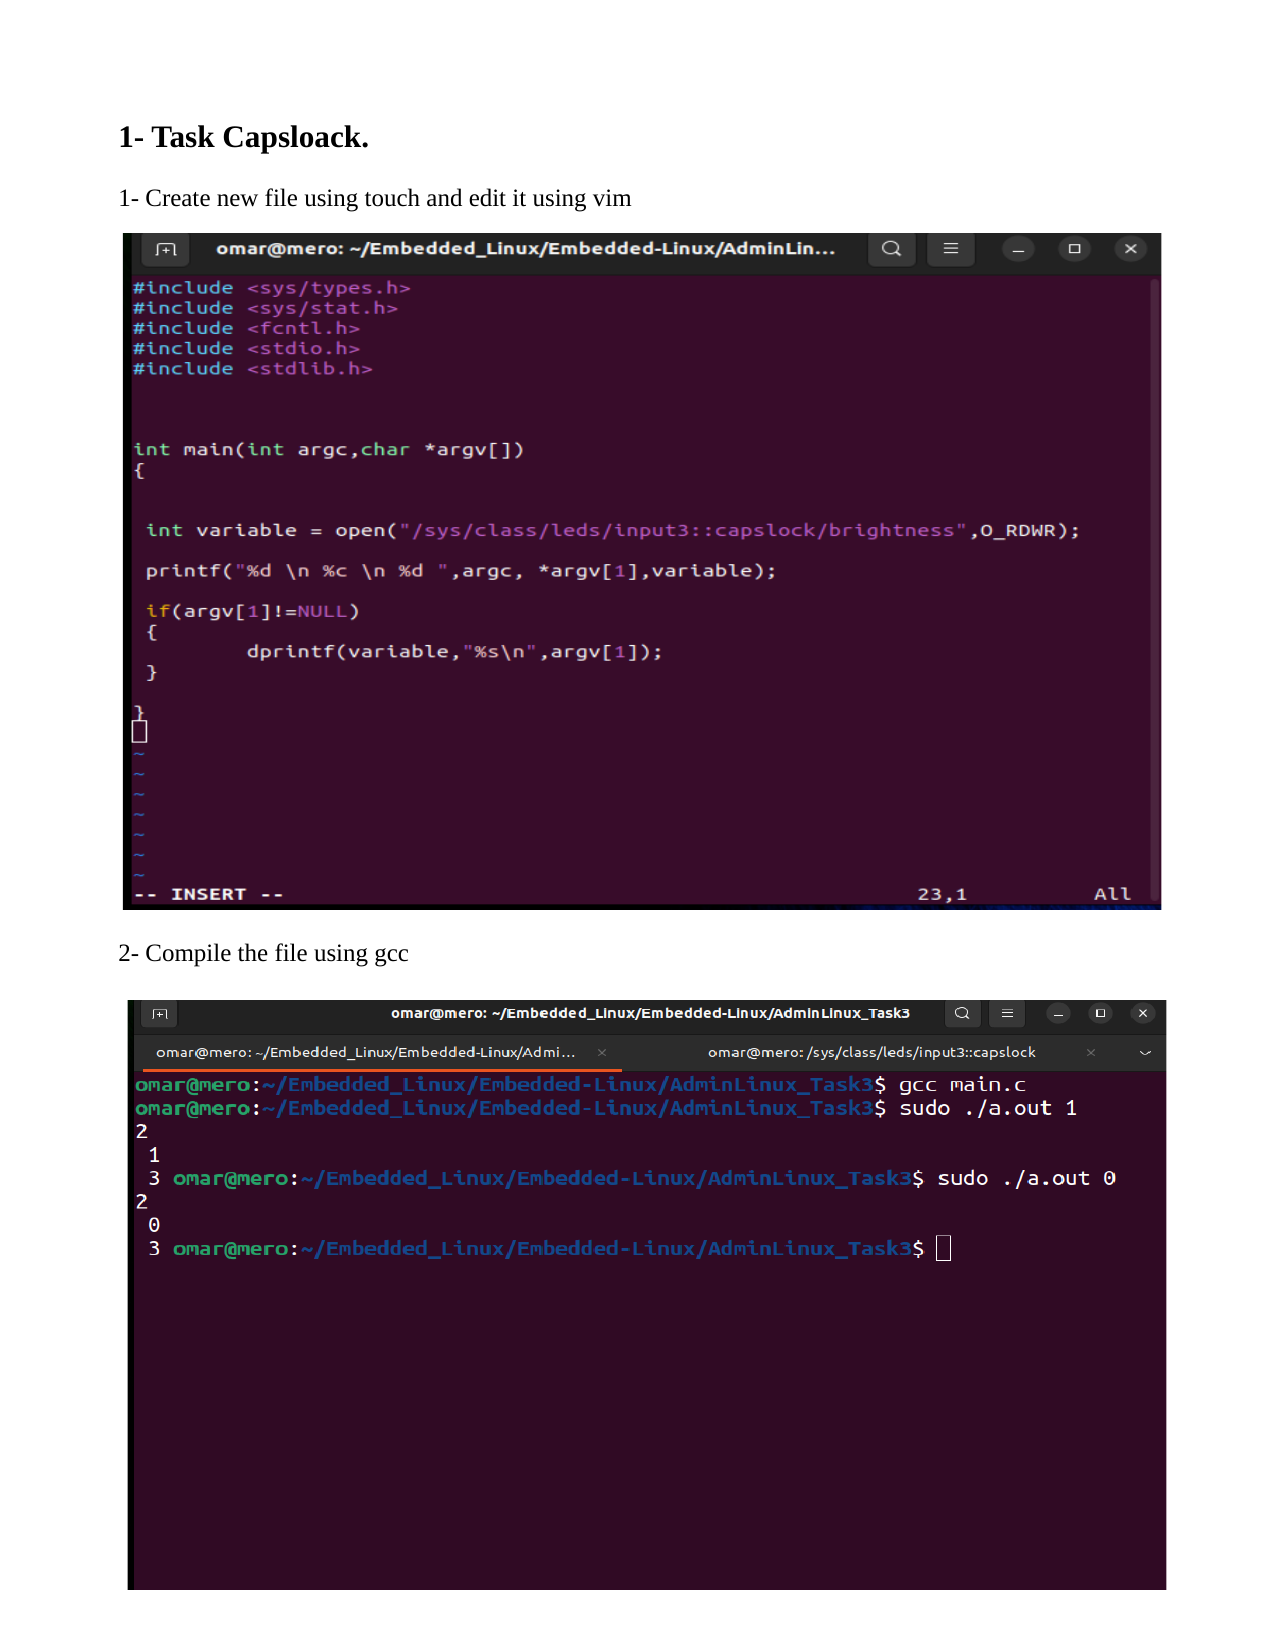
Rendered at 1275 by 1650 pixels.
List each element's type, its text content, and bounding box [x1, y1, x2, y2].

text 2- Compile the file using gcc [118, 938, 1157, 967]
picture [127, 1000, 1167, 1590]
text 1- Task Capsloack. [118, 118, 1157, 154]
text 1- Create new file using touch and edit it using vim [118, 183, 1157, 212]
picture [122, 233, 1162, 910]
